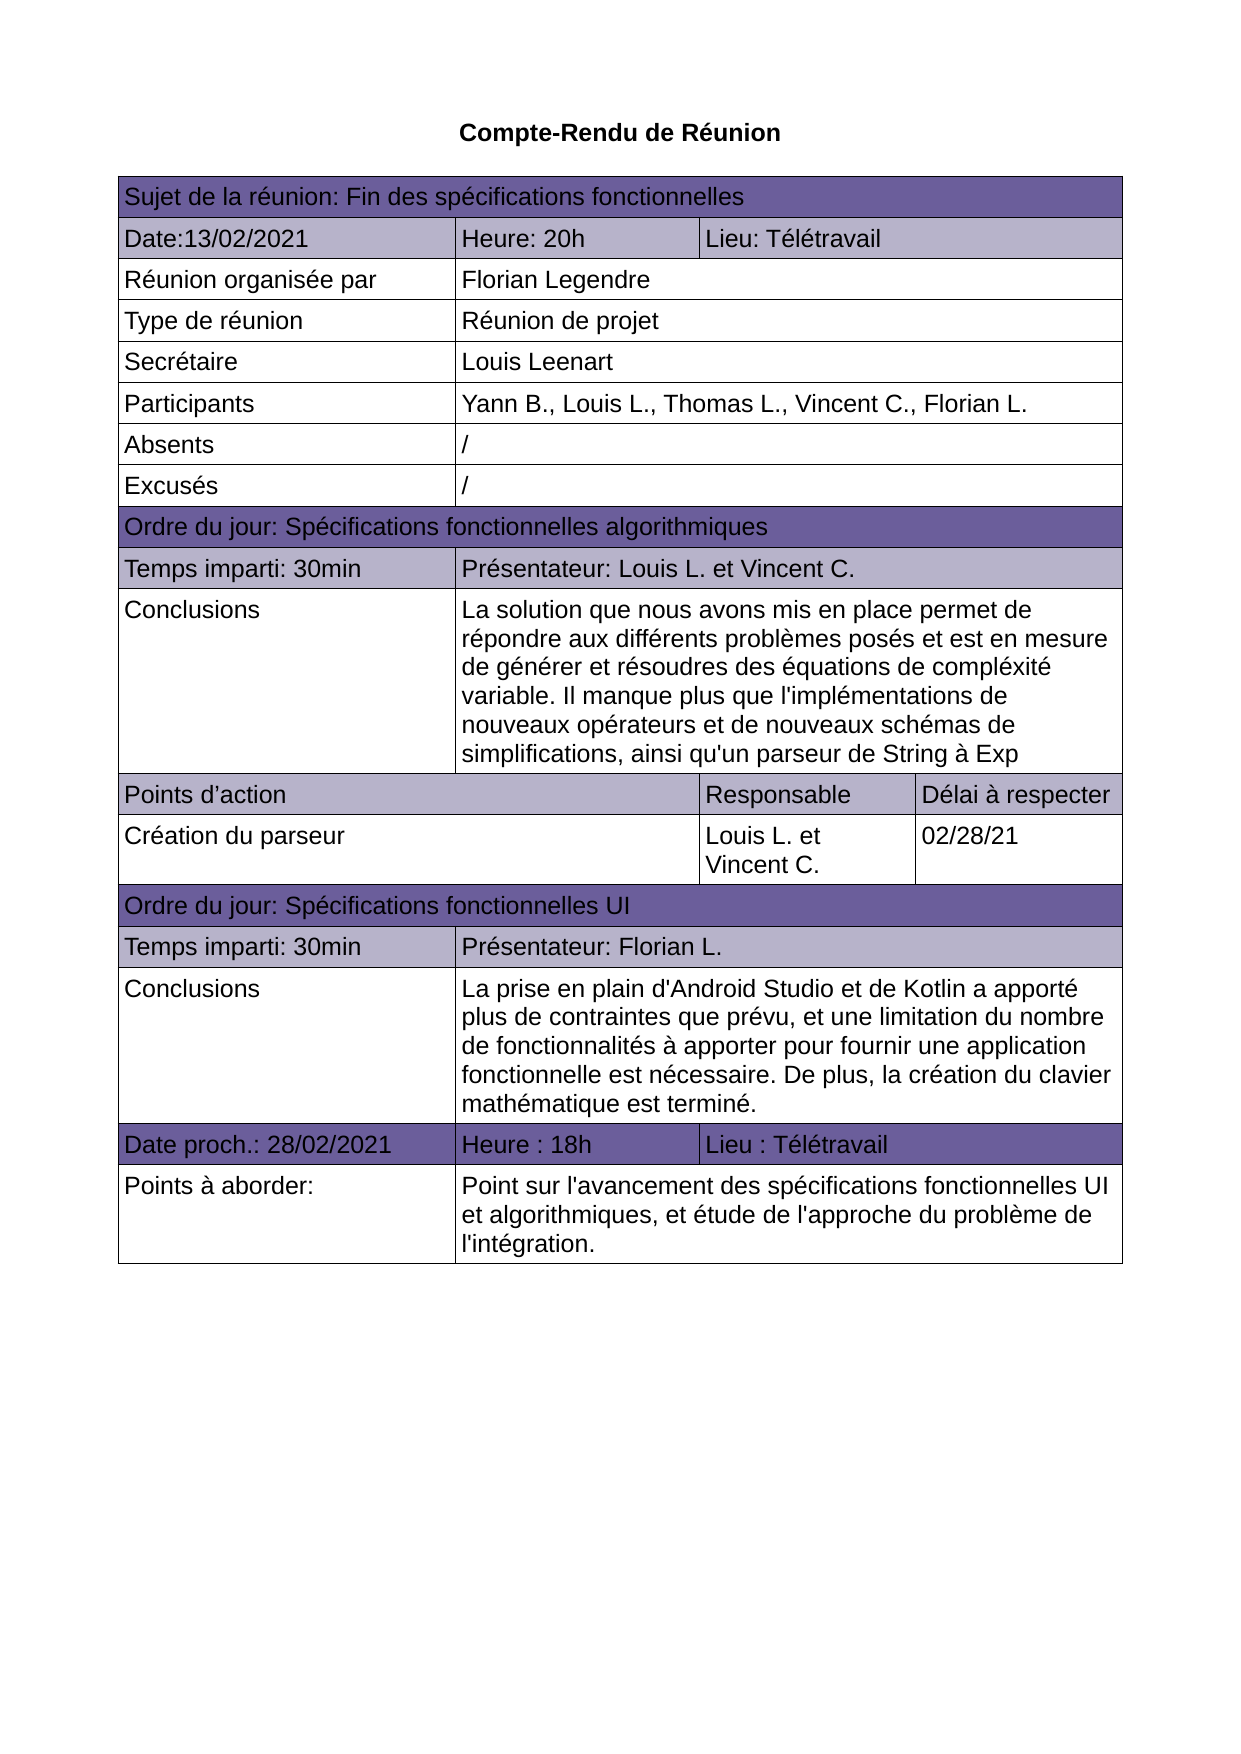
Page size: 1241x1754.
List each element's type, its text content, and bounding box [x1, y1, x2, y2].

table_cell / [456, 465, 1122, 506]
table_cell 28/02/21 [916, 815, 1122, 884]
table_cell Responsable [700, 774, 915, 814]
table_cell Lieu : Télétravail [700, 1124, 1122, 1164]
table_cell Louis L. et Vincent C. [700, 815, 915, 884]
table_cell La prise en plain d'Android Studio et de Kotlin a apporté plus de contraintes que prévu, et une limitation du nombre de fonctionnalités à apporter pour fournir une application fonctionnelle est nécessaire. De plus, la création du clavier mathématique est terminé. [456, 968, 1122, 1123]
table_cell Secrétaire [119, 342, 455, 382]
table_cell Présentateur: Louis L. et Vincent C. [456, 548, 1122, 588]
table_cell Date:13/02/2021 [119, 218, 455, 258]
table_cell Temps imparti: 30min [119, 927, 455, 967]
text Compte-Rendu de Réunion [118, 118, 1122, 147]
table_cell Type de réunion [119, 300, 455, 341]
table_cell Temps imparti: 30min [119, 548, 455, 588]
table_cell Réunion organisée par [119, 259, 455, 299]
table_cell Points d’action [119, 774, 699, 814]
table_cell Point sur l'avancement des spécifications fonctionnelles UI et algorithmiques, et étude de l'approche du problème de l'intégration. [456, 1165, 1122, 1263]
table_cell Date proch.: 28/02/2021 [119, 1124, 455, 1164]
table_cell Réunion de projet [456, 300, 1122, 341]
table_cell Absents [119, 424, 455, 464]
table_cell Yann B., Louis L., Thomas L., Vincent C., Florian L. [456, 383, 1122, 423]
table_header Sujet de la réunion: Fin des spécifications fonctionnelles [119, 177, 1122, 217]
table_cell Ordre du jour: Spécifications fonctionnelles algorithmiques [119, 507, 1122, 547]
table_cell Florian Legendre [456, 259, 1122, 299]
table_cell La solution que nous avons mis en place permet de répondre aux différents problèmes posés et est en mesure de générer et résoudres des équations de compléxité variable. Il manque plus que l'implémentations de nouveaux opérateurs et de nouveaux schémas de simplifications, ainsi qu'un parseur de String à Exp [456, 589, 1122, 773]
table_cell Délai à respecter [916, 774, 1122, 814]
table_cell Création du parseur [119, 815, 699, 884]
table_cell Conclusions [119, 589, 455, 773]
table_cell Excusés [119, 465, 455, 506]
table_cell Ordre du jour: Spécifications fonctionnelles UI [119, 885, 1122, 926]
table_cell Heure: 20h [456, 218, 699, 258]
table_cell Conclusions [119, 968, 455, 1123]
table_cell Heure : 18h [456, 1124, 699, 1164]
table_cell Louis Leenart [456, 342, 1122, 382]
table_cell Présentateur: Florian L. [456, 927, 1122, 967]
table_cell Lieu: Télétravail [700, 218, 1122, 258]
table_cell / [456, 424, 1122, 464]
table_cell Points à aborder: [119, 1165, 455, 1263]
table_cell Participants [119, 383, 455, 423]
